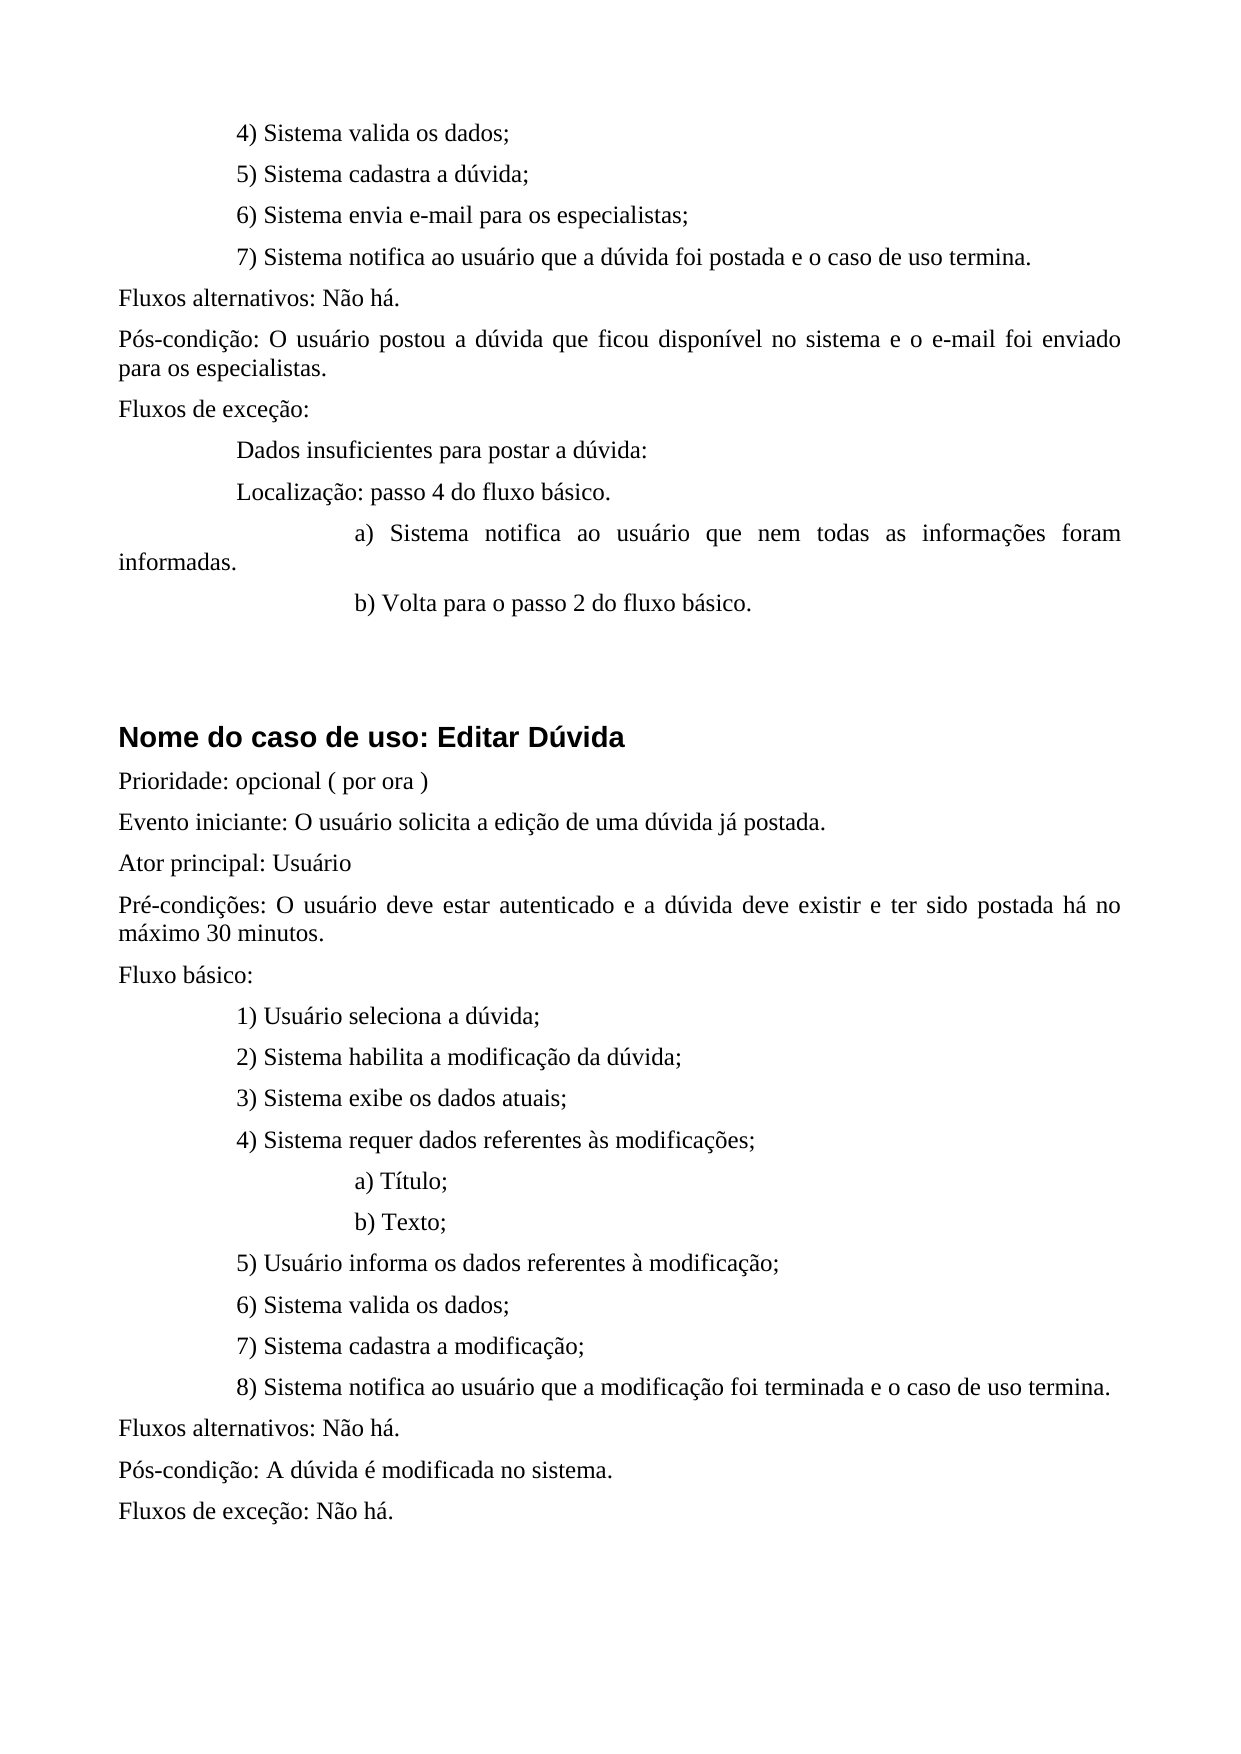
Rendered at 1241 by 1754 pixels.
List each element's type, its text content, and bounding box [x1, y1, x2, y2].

text Fluxos alternativos: Não há. [118, 1413, 1122, 1442]
text Evento iniciante: O usuário solicita a edição de uma dúvida já postada. [118, 807, 1122, 836]
text 4) Sistema valida os dados; [118, 118, 1122, 147]
text 1) Usuário seleciona a dúvida; [118, 1001, 1122, 1030]
text 7) Sistema notifica ao usuário que a dúvida foi postada e o caso de uso termina. [118, 242, 1122, 271]
text Fluxos alternativos: Não há. [118, 283, 1122, 312]
text Fluxos de exceção: Não há. [118, 1496, 1122, 1525]
text 2) Sistema habilita a modificação da dúvida; [118, 1042, 1122, 1071]
text 5) Sistema cadastra a dúvida; [118, 159, 1122, 188]
text Pré-condições: O usuário deve estar autenticado e a dúvida deve existir e ter sido postada há no máximo 30 minutos. [118, 890, 1122, 947]
text Localização: passo 4 do fluxo básico. [118, 477, 1122, 506]
text 8) Sistema notifica ao usuário que a modificação foi terminada e o caso de uso termina. [118, 1372, 1122, 1401]
text 6) Sistema envia e-mail para os especialistas; [118, 201, 1122, 229]
text Fluxos de exceção: [118, 394, 1122, 423]
text 5) Usuário informa os dados referentes à modificação; [118, 1248, 1122, 1277]
text Nome do caso de uso: Editar Dúvida [118, 720, 1122, 753]
text Fluxo básico: [118, 960, 1122, 988]
text 4) Sistema requer dados referentes às modificações; [118, 1125, 1122, 1153]
text 3) Sistema exibe os dados atuais; [118, 1083, 1122, 1112]
text a) Título; [118, 1166, 1122, 1195]
text Prioridade: opcional ( por ora ) [118, 766, 1122, 795]
text Ator principal: Usuário [118, 848, 1122, 877]
text b) Volta para o passo 2 do fluxo básico. [118, 588, 1122, 617]
text a) Sistema notifica ao usuário que nem todas as informações foram informadas. [118, 518, 1122, 576]
text Pós-condição: A dúvida é modificada no sistema. [118, 1455, 1122, 1483]
text 6) Sistema valida os dados; [118, 1290, 1122, 1318]
text Pós-condição: O usuário postou a dúvida que ficou disponível no sistema e o e-mail foi enviado para os especialistas. [118, 324, 1122, 382]
text 7) Sistema cadastra a modificação; [118, 1331, 1122, 1360]
text Dados insuficientes para postar a dúvida: [118, 436, 1122, 464]
text b) Texto; [118, 1207, 1122, 1236]
